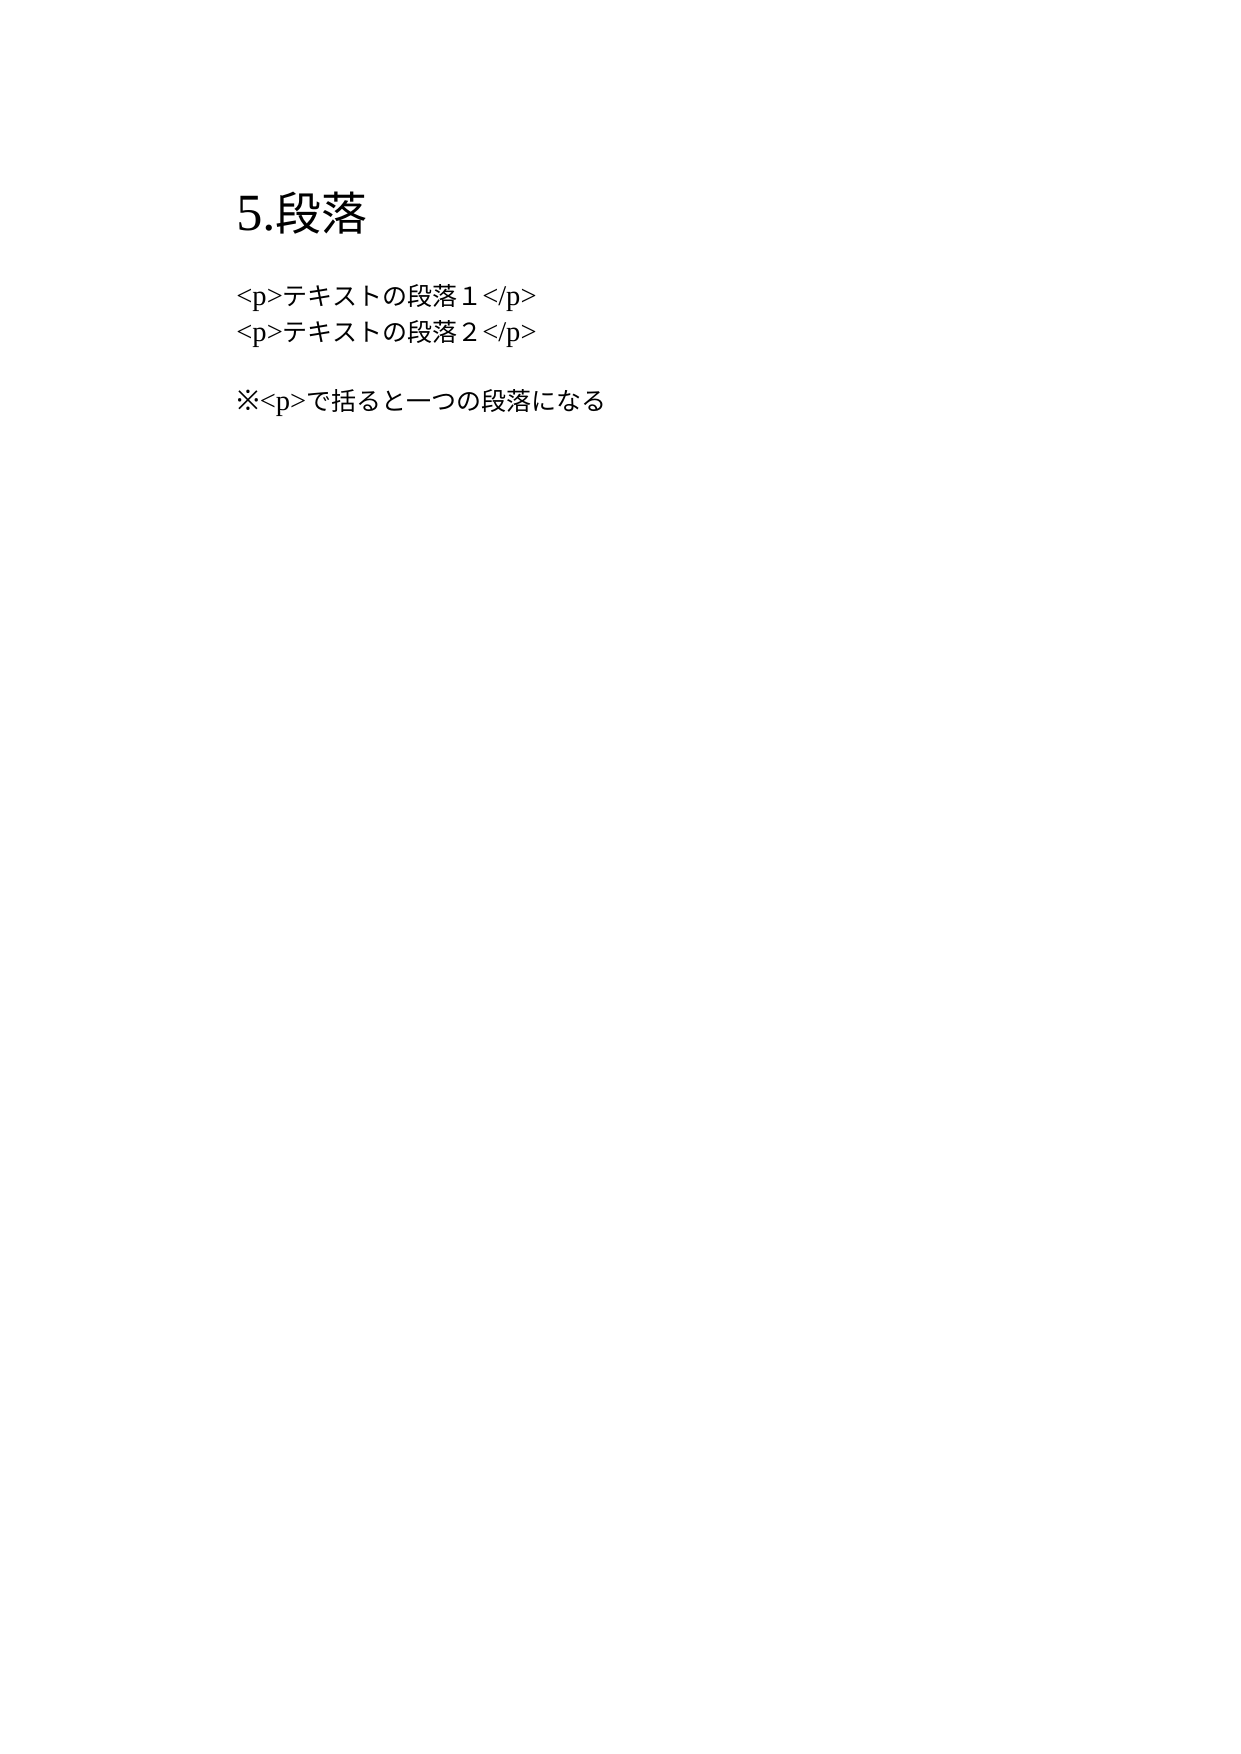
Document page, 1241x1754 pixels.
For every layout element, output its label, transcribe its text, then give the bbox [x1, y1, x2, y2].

text ※<p>で括ると一つの段落になる [236, 382, 1063, 418]
text 5.段落 [236, 177, 1063, 243]
text <p>テキストの段落１</p> [236, 276, 1063, 313]
text <p>テキストの段落２</p> [236, 313, 1063, 349]
